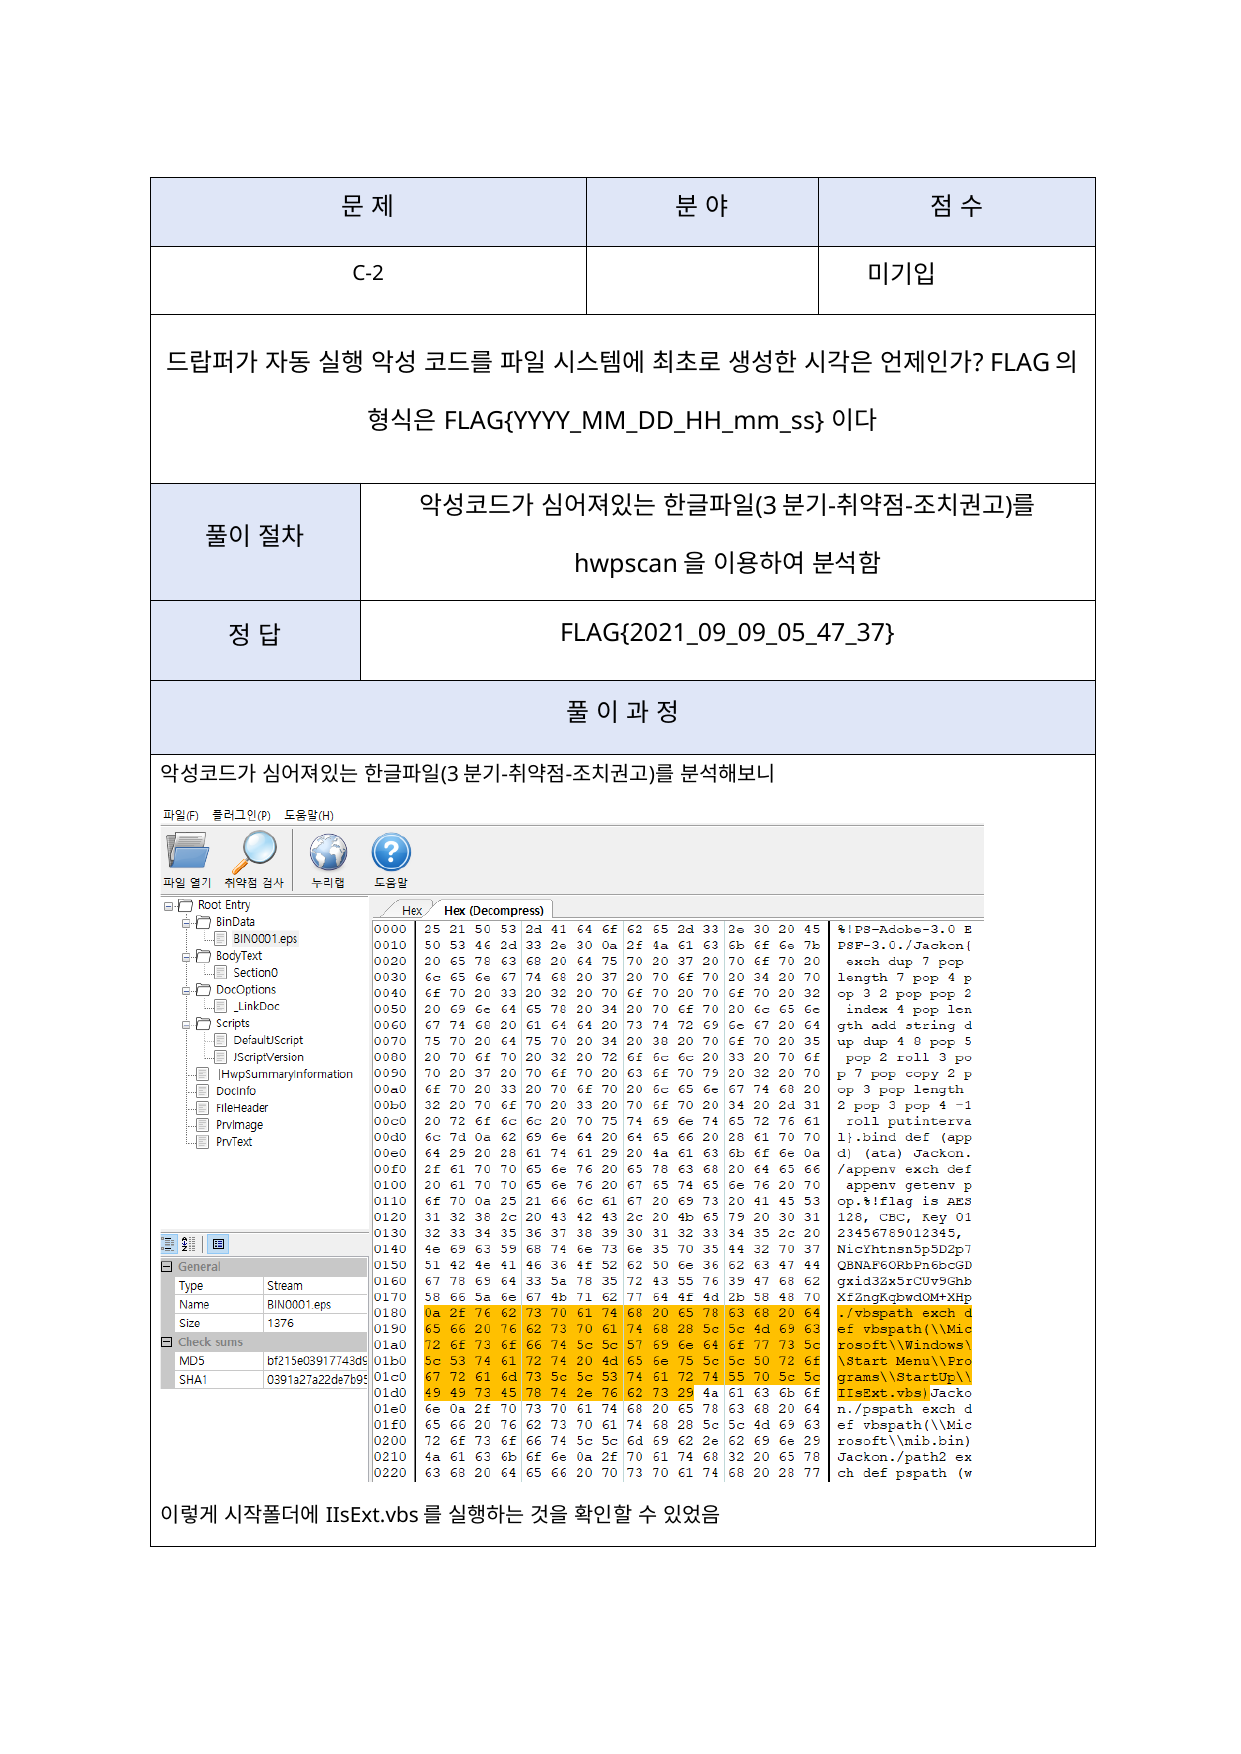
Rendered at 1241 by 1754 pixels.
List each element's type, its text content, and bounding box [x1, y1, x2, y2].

picture [160, 806, 984, 1482]
table_cell 풀 이 과 정 [151, 681, 1095, 754]
table_cell C-2 [151, 247, 586, 314]
table_cell 악성코드가 심어져있는 한글파일(3분기-취약점-조치권고)를 hwpscan을 이용하여 분석함 [361, 484, 1095, 600]
table_cell 미기입 [819, 247, 1095, 314]
table_cell 풀이 절차 [151, 484, 360, 600]
table_header 분 야 [587, 178, 818, 246]
table_cell 드랍퍼가 자동 실행 악성 코드를 파일 시스템에 최초로 생성한 시각은 언제인가? FLAG의 형식은 FLAG{YYYY_MM_DD_HH_mm_ss} 이다 [151, 315, 1095, 482]
table_cell [587, 247, 818, 314]
table_header 문 제 [151, 178, 586, 246]
table_cell 정 답 [151, 601, 360, 680]
table_cell 악성코드가 심어져있는 한글파일(3분기-취약점-조치권고)를 분석해보니 이렇게 시작폴더에 IIsExt.vbs를 실행하는 것을 확인할 수 있었음 [151, 755, 1095, 1546]
table_cell FLAG{2021_09_09_05_47_37} [361, 601, 1095, 680]
table_header 점 수 [819, 178, 1095, 246]
